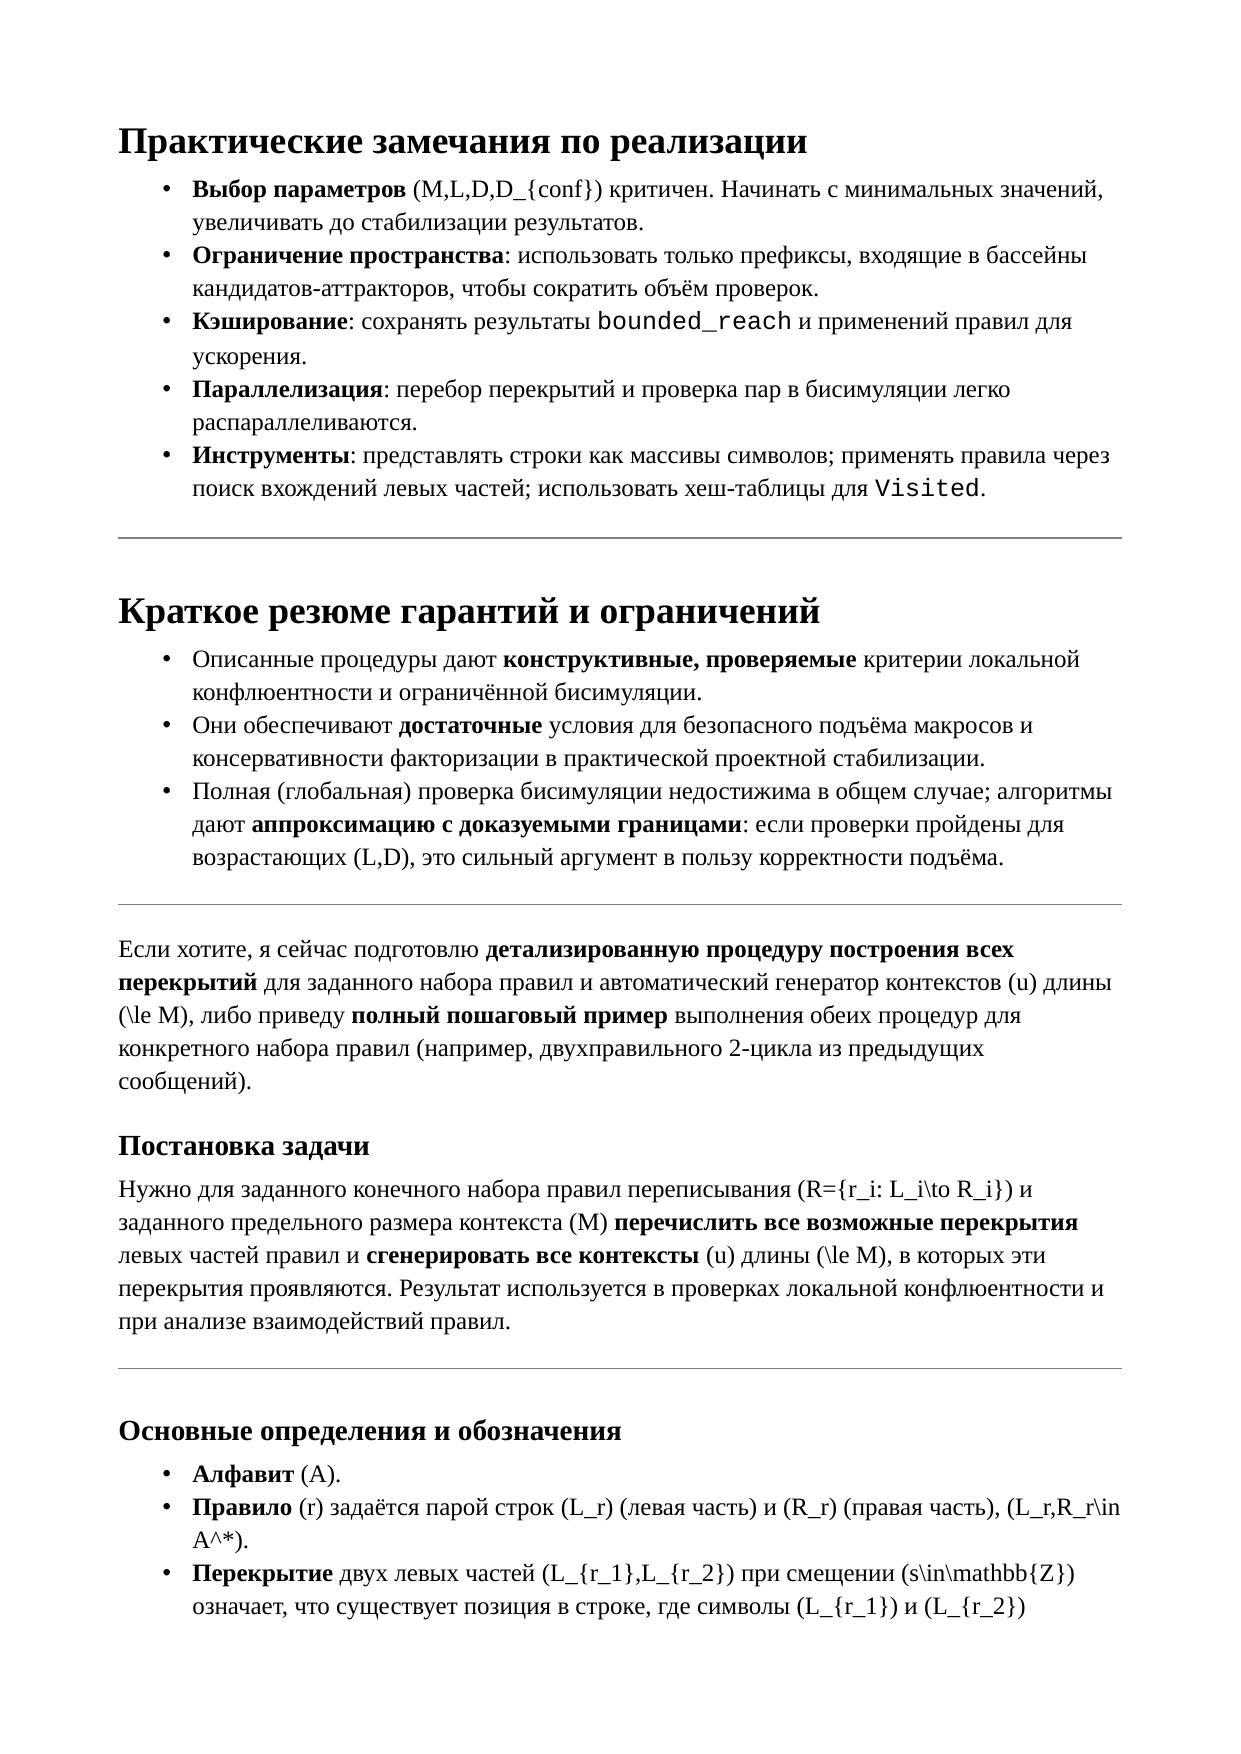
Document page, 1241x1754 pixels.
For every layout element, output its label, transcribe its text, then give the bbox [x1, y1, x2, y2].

subtitle Основные определения и обозначения [118, 1413, 1122, 1446]
list Они обеспечивают достаточные условия для безопасного подъёма макросов и консервативности факторизации в практической проектной стабилизации. [162, 710, 1122, 772]
text Если хотите, я сейчас подготовлю детализированную процедуру построения всех перекрытий для заданного набора правил и автоматический генератор контекстов (u) длины (\le M), либо приведу полный пошаговый пример выполнения обеих процедур для конкретного набора правил (например, двухправильного 2‑цикла из предыдущих сообщений). [118, 934, 1122, 1094]
list Инструменты: представлять строки как массивы символов; применять правила через поиск вхождений левых частей; использовать хеш‑таблицы для Visited. [162, 440, 1122, 504]
text Нужно для заданного конечного набора правил переписывания (R={r_i: L_i\to R_i}) и заданного предельного размера контекста (M) перечислить все возможные перекрытия левых частей правил и сгенерировать все контексты (u) длины (\le M), в которых эти перекрытия проявляются. Результат используется в проверках локальной конфлюентности и при анализе взаимодействий правил. [118, 1174, 1122, 1335]
list Выбор параметров (M,L,D,D_{conf}) критичен. Начинать с минимальных значений, увеличивать до стабилизации результатов. [162, 174, 1122, 236]
subtitle Практические замечания по реализации [118, 118, 1122, 161]
subtitle Постановка задачи [118, 1128, 1122, 1162]
subtitle Краткое резюме гарантий и ограничений [118, 588, 1122, 631]
list Параллелизация: перебор перекрытий и проверка пар в бисимуляции легко распараллеливаются. [162, 374, 1122, 436]
list Алфавит (A). [162, 1459, 1122, 1487]
list Описанные процедуры дают конструктивные, проверяемые критерии локальной конфлюентности и ограничённой бисимуляции. [162, 644, 1122, 706]
list Правило (r) задаётся парой строк (L_r) (левая часть) и (R_r) (правая часть), (L_r,R_r\in A^*). [162, 1492, 1122, 1553]
list Полная (глобальная) проверка бисимуляции недостижима в общем случае; алгоритмы дают аппроксимацию с доказуемыми границами: если проверки пройдены для возрастающих (L,D), это сильный аргумент в пользу корректности подъёма. [162, 776, 1122, 871]
list Ограничение пространства: использовать только префиксы, входящие в бассейны кандидатов‑аттракторов, чтобы сократить объём проверок. [162, 240, 1122, 302]
list Кэширование: сохранять результаты bounded_reach и применений правил для ускорения. [162, 306, 1122, 370]
list Перекрытие двух левых частей (L_{r_1},L_{r_2}) при смещении (s\in\mathbb{Z}) означает, что существует позиция в строке, где символы (L_{r_1}) и (L_{r_2}) [162, 1558, 1122, 1619]
